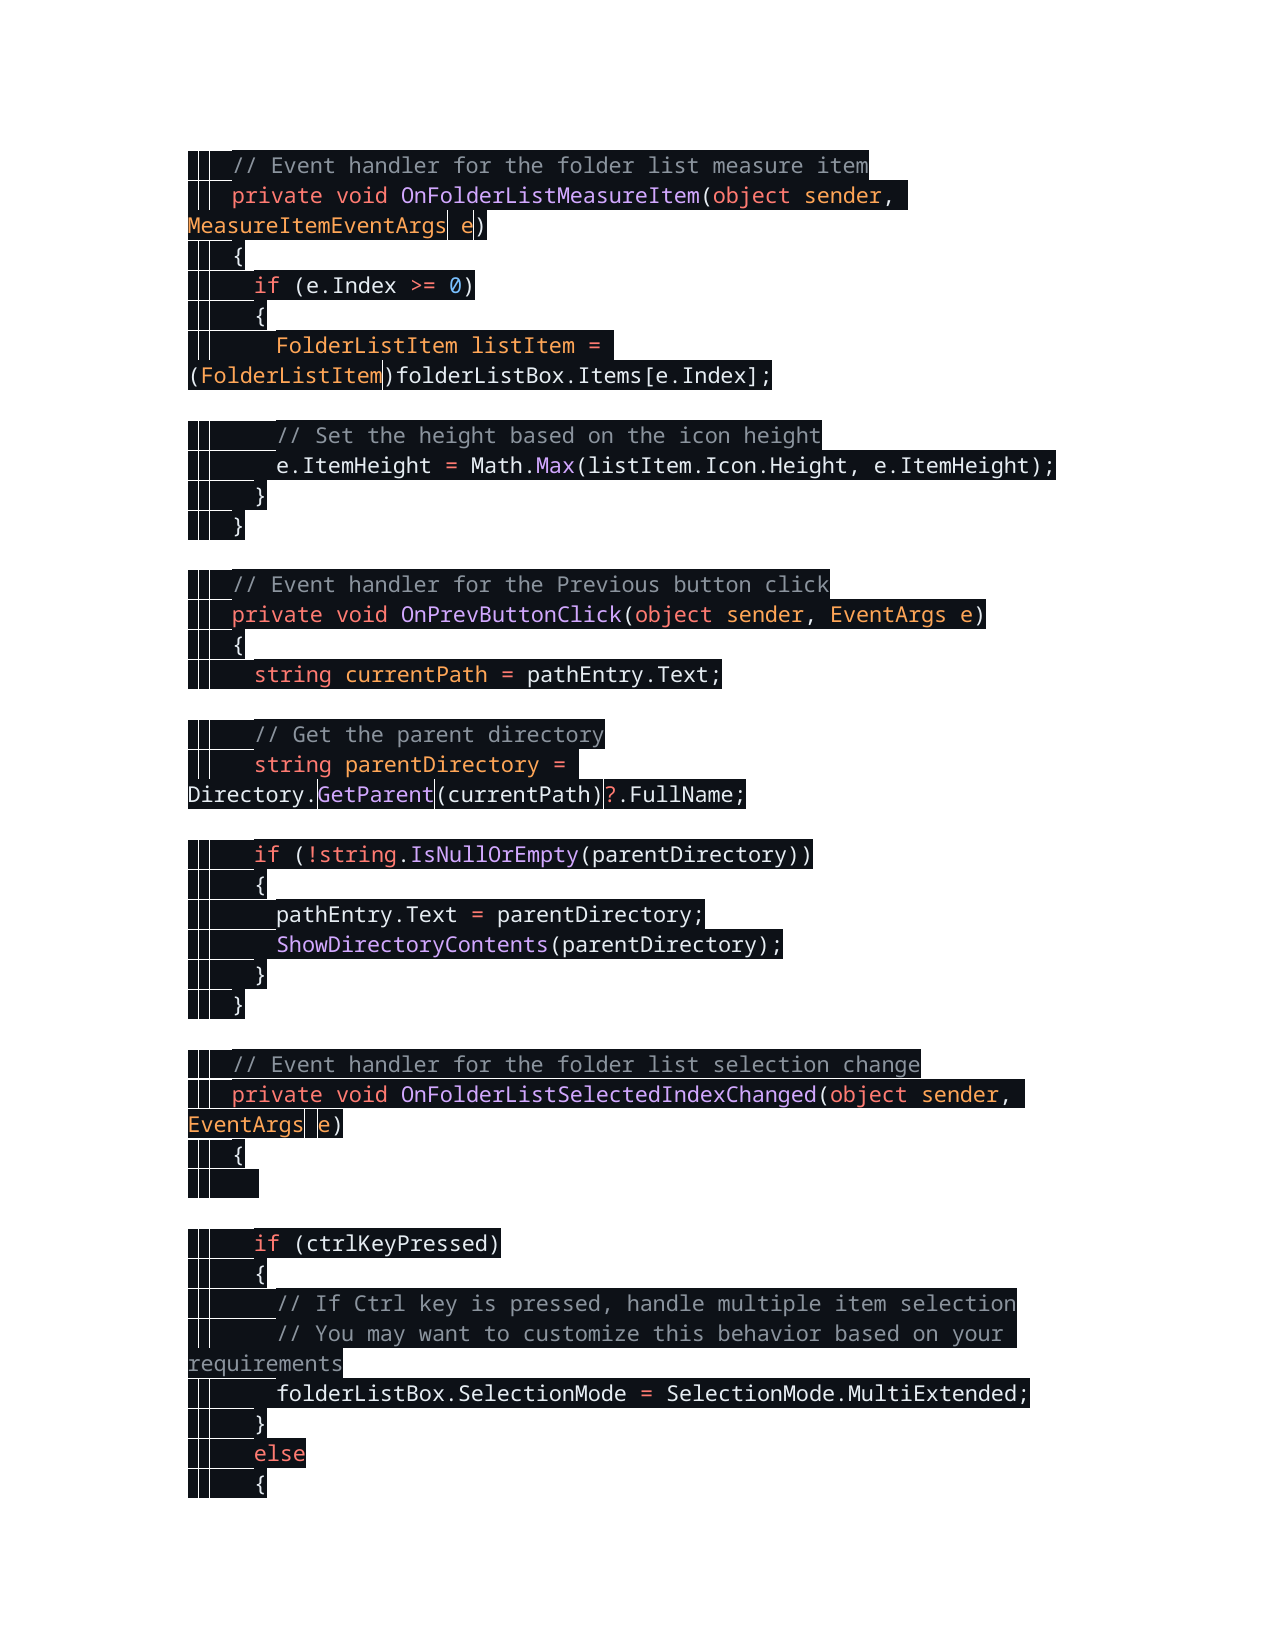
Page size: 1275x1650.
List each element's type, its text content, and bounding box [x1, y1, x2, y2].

text string currentPath = pathEntry.Text; [187, 659, 1087, 689]
text } [187, 989, 1087, 1019]
text private void OnFolderListSelectedIndexChanged(object sender, EventArgs e) [187, 1078, 1087, 1138]
text e.ItemHeight = Math.Max(listItem.Icon.Height, e.ItemHeight); [187, 450, 1087, 480]
text if (ctrlKeyPressed) [187, 1228, 1087, 1258]
text } [187, 510, 1087, 540]
text FolderListItem listItem = (FolderListItem)folderListBox.Items[e.Index]; [187, 330, 1087, 390]
text } [187, 959, 1087, 989]
text // Event handler for the Previous button click [187, 569, 1087, 599]
text folderListBox.SelectionMode = SelectionMode.MultiExtended; [187, 1378, 1087, 1408]
text { [187, 240, 1087, 270]
text // Set the height based on the icon height [187, 420, 1087, 450]
text private void OnFolderListMeasureItem(object sender, MeasureItemEventArgs e) [187, 180, 1087, 240]
text ShowDirectoryContents(parentDirectory); [187, 929, 1087, 959]
text if (!string.IsNullOrEmpty(parentDirectory)) [187, 839, 1087, 869]
text { [187, 1468, 1087, 1498]
text // If Ctrl key is pressed, handle multiple item selection [187, 1288, 1087, 1318]
text if (e.Index >= 0) [187, 270, 1087, 300]
text } [187, 1408, 1087, 1438]
text { [187, 869, 1087, 899]
text { [187, 300, 1087, 330]
text } [187, 480, 1087, 510]
text private void OnPrevButtonClick(object sender, EventArgs e) [187, 599, 1087, 629]
text string parentDirectory = Directory.GetParent(currentPath)?.FullName; [187, 749, 1087, 809]
text { [187, 629, 1087, 659]
text { [187, 1258, 1087, 1288]
text // You may want to customize this behavior based on your requirements [187, 1318, 1087, 1378]
text else [187, 1438, 1087, 1468]
text // Event handler for the folder list selection change [187, 1048, 1087, 1078]
text // Event handler for the folder list measure item [187, 150, 1087, 180]
text pathEntry.Text = parentDirectory; [187, 899, 1087, 929]
text // Get the parent directory [187, 719, 1087, 749]
text { [187, 1138, 1087, 1168]
